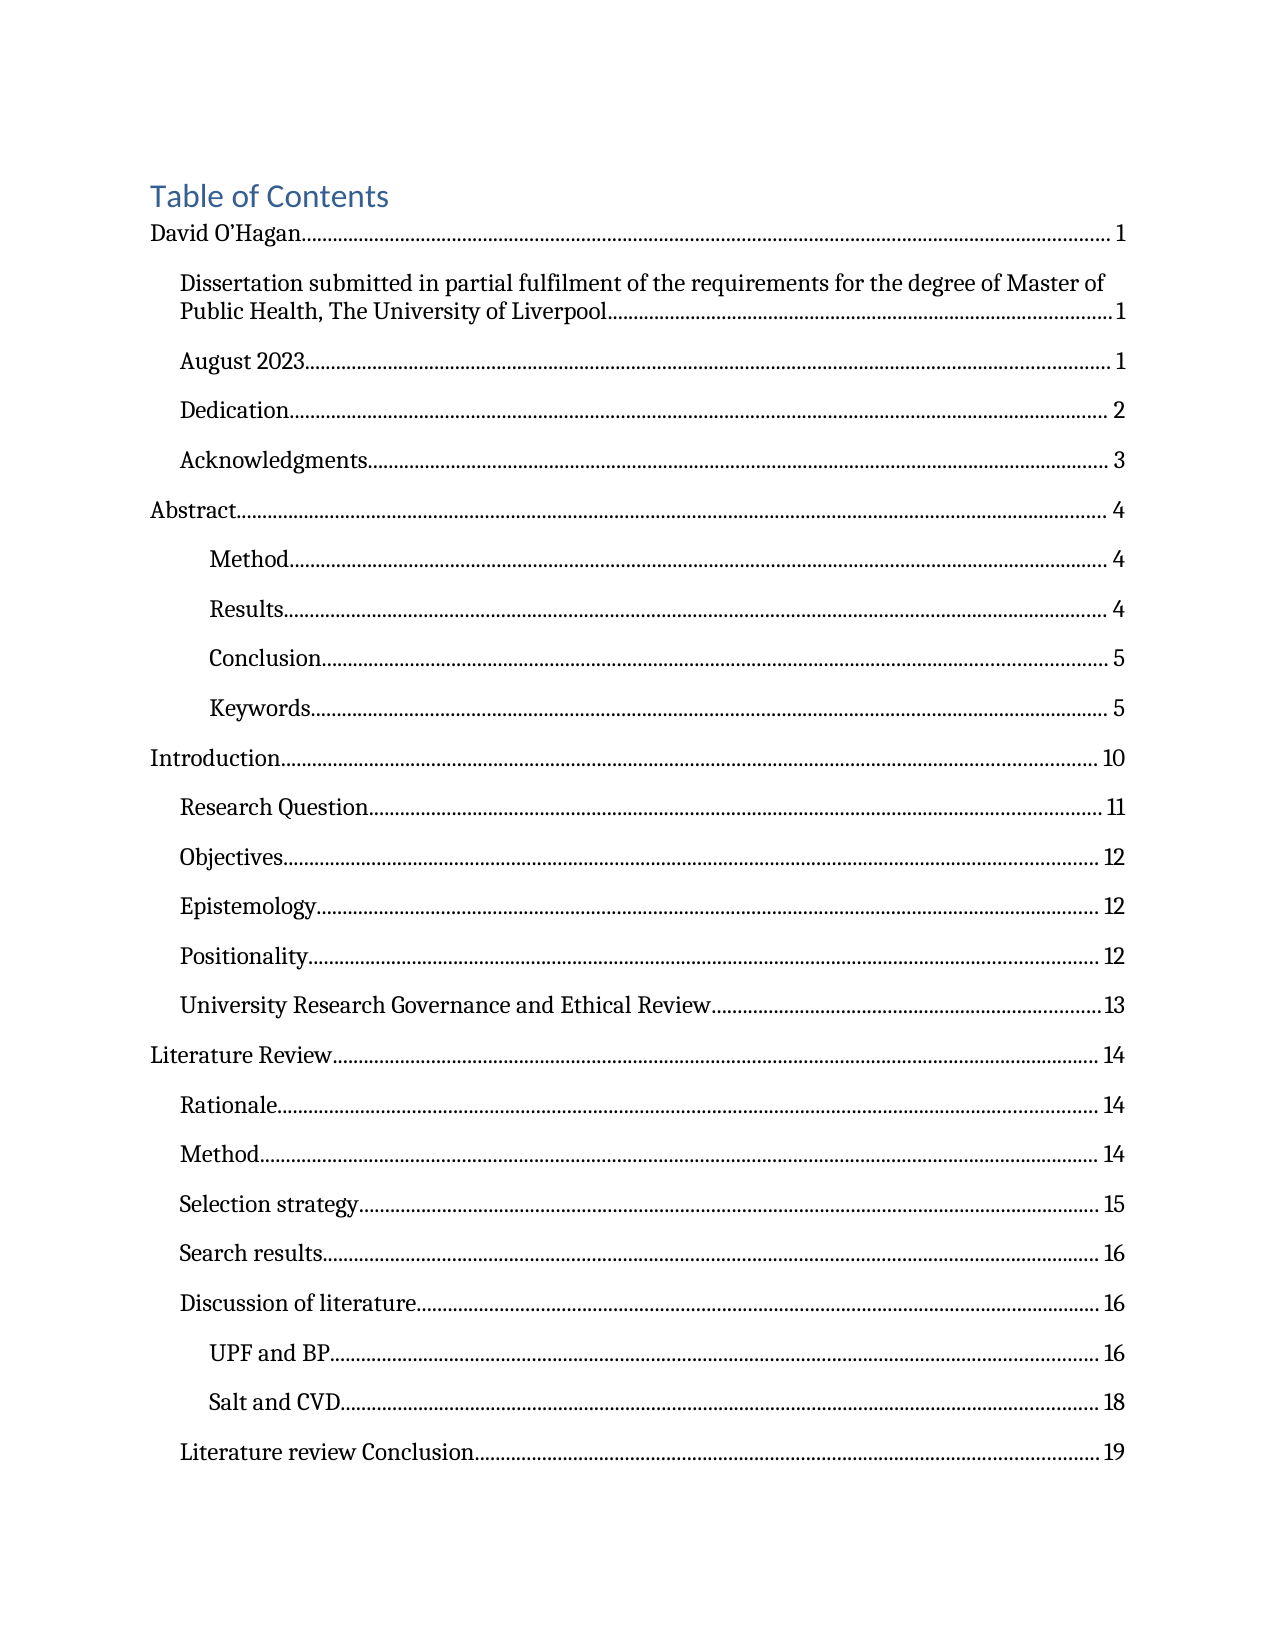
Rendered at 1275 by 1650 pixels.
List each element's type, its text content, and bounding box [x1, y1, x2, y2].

text Dedication 2 [179, 396, 1125, 425]
text Literature Review 14 [150, 1041, 1125, 1070]
text Method 4 [209, 545, 1125, 574]
text Salt and CVD 18 [209, 1388, 1125, 1417]
subtitle Table of Contents [150, 175, 1125, 216]
text August 2023 1 [179, 347, 1125, 376]
text Epistemology 12 [179, 892, 1125, 921]
text Positionality 12 [179, 942, 1125, 971]
text Method 14 [179, 1140, 1125, 1169]
text Rationale 14 [179, 1091, 1125, 1119]
text Introduction 10 [150, 743, 1125, 772]
text Dissertation submitted in partial fulfilment of the requirements for the degree of Master of Public Health, The University of Liverpool 1 [179, 268, 1125, 326]
text Selection strategy 15 [179, 1190, 1125, 1218]
text Research Question 11 [179, 793, 1125, 822]
text David O’Hagan 1 [150, 219, 1125, 248]
text Conclusion 5 [209, 644, 1125, 673]
text Keywords 5 [209, 694, 1125, 723]
text Search results 16 [179, 1239, 1125, 1268]
text Objectives 12 [179, 843, 1125, 871]
text University Research Governance and Ethical Review 13 [179, 991, 1125, 1020]
text Discussion of literature 16 [179, 1289, 1125, 1318]
text Results 4 [209, 595, 1125, 623]
text UPF and BP 16 [209, 1338, 1125, 1367]
text Acknowledgments 3 [179, 446, 1125, 475]
text Literature review Conclusion 19 [179, 1438, 1125, 1466]
text Abstract 4 [150, 496, 1125, 524]
